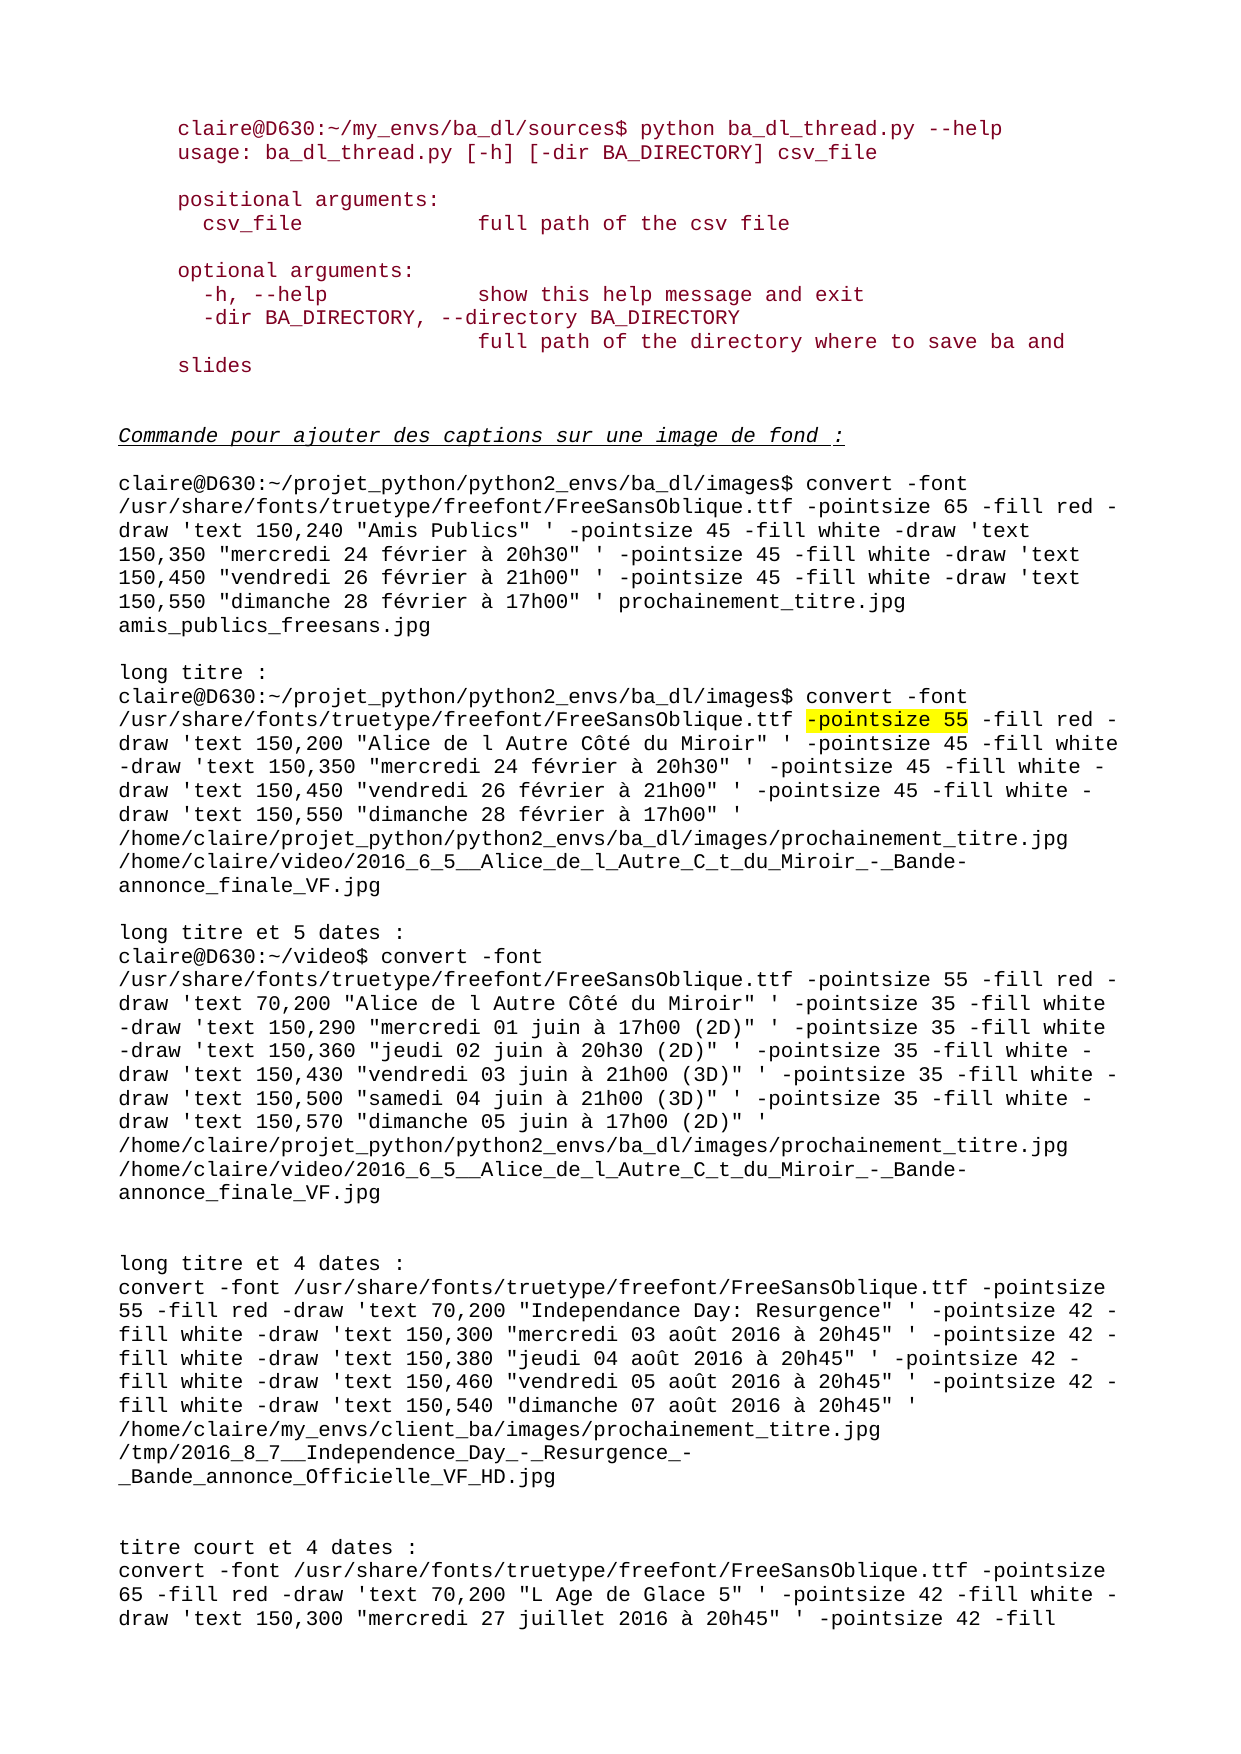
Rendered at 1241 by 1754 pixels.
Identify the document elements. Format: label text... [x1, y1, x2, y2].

text usage: ba_dl_thread.py [-h] [-dir BA_DIRECTORY] csv_file [177, 142, 1122, 165]
text long titre et 5 dates : [118, 922, 1122, 946]
text long titre et 4 dates : [118, 1253, 1122, 1277]
text titre court et 4 dates : [118, 1537, 1122, 1561]
text convert -font /usr/share/fonts/truetype/freefont/FreeSansOblique.ttf -pointsize 55 -fill red -draw 'text 70,200 "Independance Day: Resurgence" ' -pointsize 42 -fill white -draw 'text 150,300 "mercredi 03 août 2016 à 20h45" ' -pointsize 42 -fill white -draw 'text 150,380 "jeudi 04 août 2016 à 20h45" ' -pointsize 42 -fill white -draw 'text 150,460 "vendredi 05 août 2016 à 20h45" ' -pointsize 42 -fill white -draw 'text 150,540 "dimanche 07 août 2016 à 20h45" ' /home/claire/my_envs/client_ba/images/prochainement_titre.jpg /tmp/2016_8_7__Independence_Day_-_Resurgence_-_Bande_annonce_Officielle_VF_HD.jpg [118, 1277, 1122, 1489]
text positional arguments: [177, 189, 1122, 213]
text optional arguments: [177, 260, 1122, 284]
text long titre : [118, 662, 1122, 686]
text claire@D630:~/my_envs/ba_dl/sources$ python ba_dl_thread.py --help [177, 118, 1122, 142]
text claire@D630:~/projet_python/python2_envs/ba_dl/images$ convert -font /usr/share/fonts/truetype/freefont/FreeSansOblique.ttf -pointsize 65 -fill red -draw 'text 150,240 "Amis Publics" ' -pointsize 45 -fill white -draw 'text 150,350 "mercredi 24 février à 20h30" ' -pointsize 45 -fill white -draw 'text 150,450 "vendredi 26 février à 21h00" ' -pointsize 45 -fill white -draw 'text 150,550 "dimanche 28 février à 17h00" ' prochainement_titre.jpg amis_publics_freesans.jpg [118, 473, 1122, 638]
text Commande pour ajouter des captions sur une image de fond : [118, 426, 1122, 449]
text convert -font /usr/share/fonts/truetype/freefont/FreeSansOblique.ttf -pointsize 65 -fill red -draw 'text 70,200 "L Age de Glace 5" ' -pointsize 42 -fill white -draw 'text 150,300 "mercredi 27 juillet 2016 à 20h45" ' -pointsize 42 -fill [118, 1561, 1122, 1631]
text -h, --help show this help message and exit [177, 284, 1122, 307]
text full path of the directory where to save ba and slides [177, 331, 1122, 378]
text claire@D630:~/video$ convert -font /usr/share/fonts/truetype/freefont/FreeSansOblique.ttf -pointsize 55 -fill red -draw 'text 70,200 "Alice de l Autre Côté du Miroir" ' -pointsize 35 -fill white -draw 'text 150,290 "mercredi 01 juin à 17h00 (2D)" ' -pointsize 35 -fill white -draw 'text 150,360 "jeudi 02 juin à 20h30 (2D)" ' -pointsize 35 -fill white -draw 'text 150,430 "vendredi 03 juin à 21h00 (3D)" ' -pointsize 35 -fill white -draw 'text 150,500 "samedi 04 juin à 21h00 (3D)" ' -pointsize 35 -fill white -draw 'text 150,570 "dimanche 05 juin à 17h00 (2D)" ' /home/claire/projet_python/python2_envs/ba_dl/images/prochainement_titre.jpg /home/claire/video/2016_6_5__Alice_de_l_Autre_C_t_du_Miroir_-_Bande-annonce_finale_VF.jpg [118, 946, 1122, 1206]
text csv_file full path of the csv file [177, 213, 1122, 236]
text claire@D630:~/projet_python/python2_envs/ba_dl/images$ convert -font /usr/share/fonts/truetype/freefont/FreeSansOblique.ttf -pointsize 55 -fill red -draw 'text 150,200 "Alice de l Autre Côté du Miroir" ' -pointsize 45 -fill white -draw 'text 150,350 "mercredi 24 février à 20h30" ' -pointsize 45 -fill white -draw 'text 150,450 "vendredi 26 février à 21h00" ' -pointsize 45 -fill white -draw 'text 150,550 "dimanche 28 février à 17h00" ' /home/claire/projet_python/python2_envs/ba_dl/images/prochainement_titre.jpg /home/claire/video/2016_6_5__Alice_de_l_Autre_C_t_du_Miroir_-_Bande-annonce_finale_VF.jpg [118, 686, 1122, 898]
text -dir BA_DIRECTORY, --directory BA_DIRECTORY [177, 307, 1122, 331]
